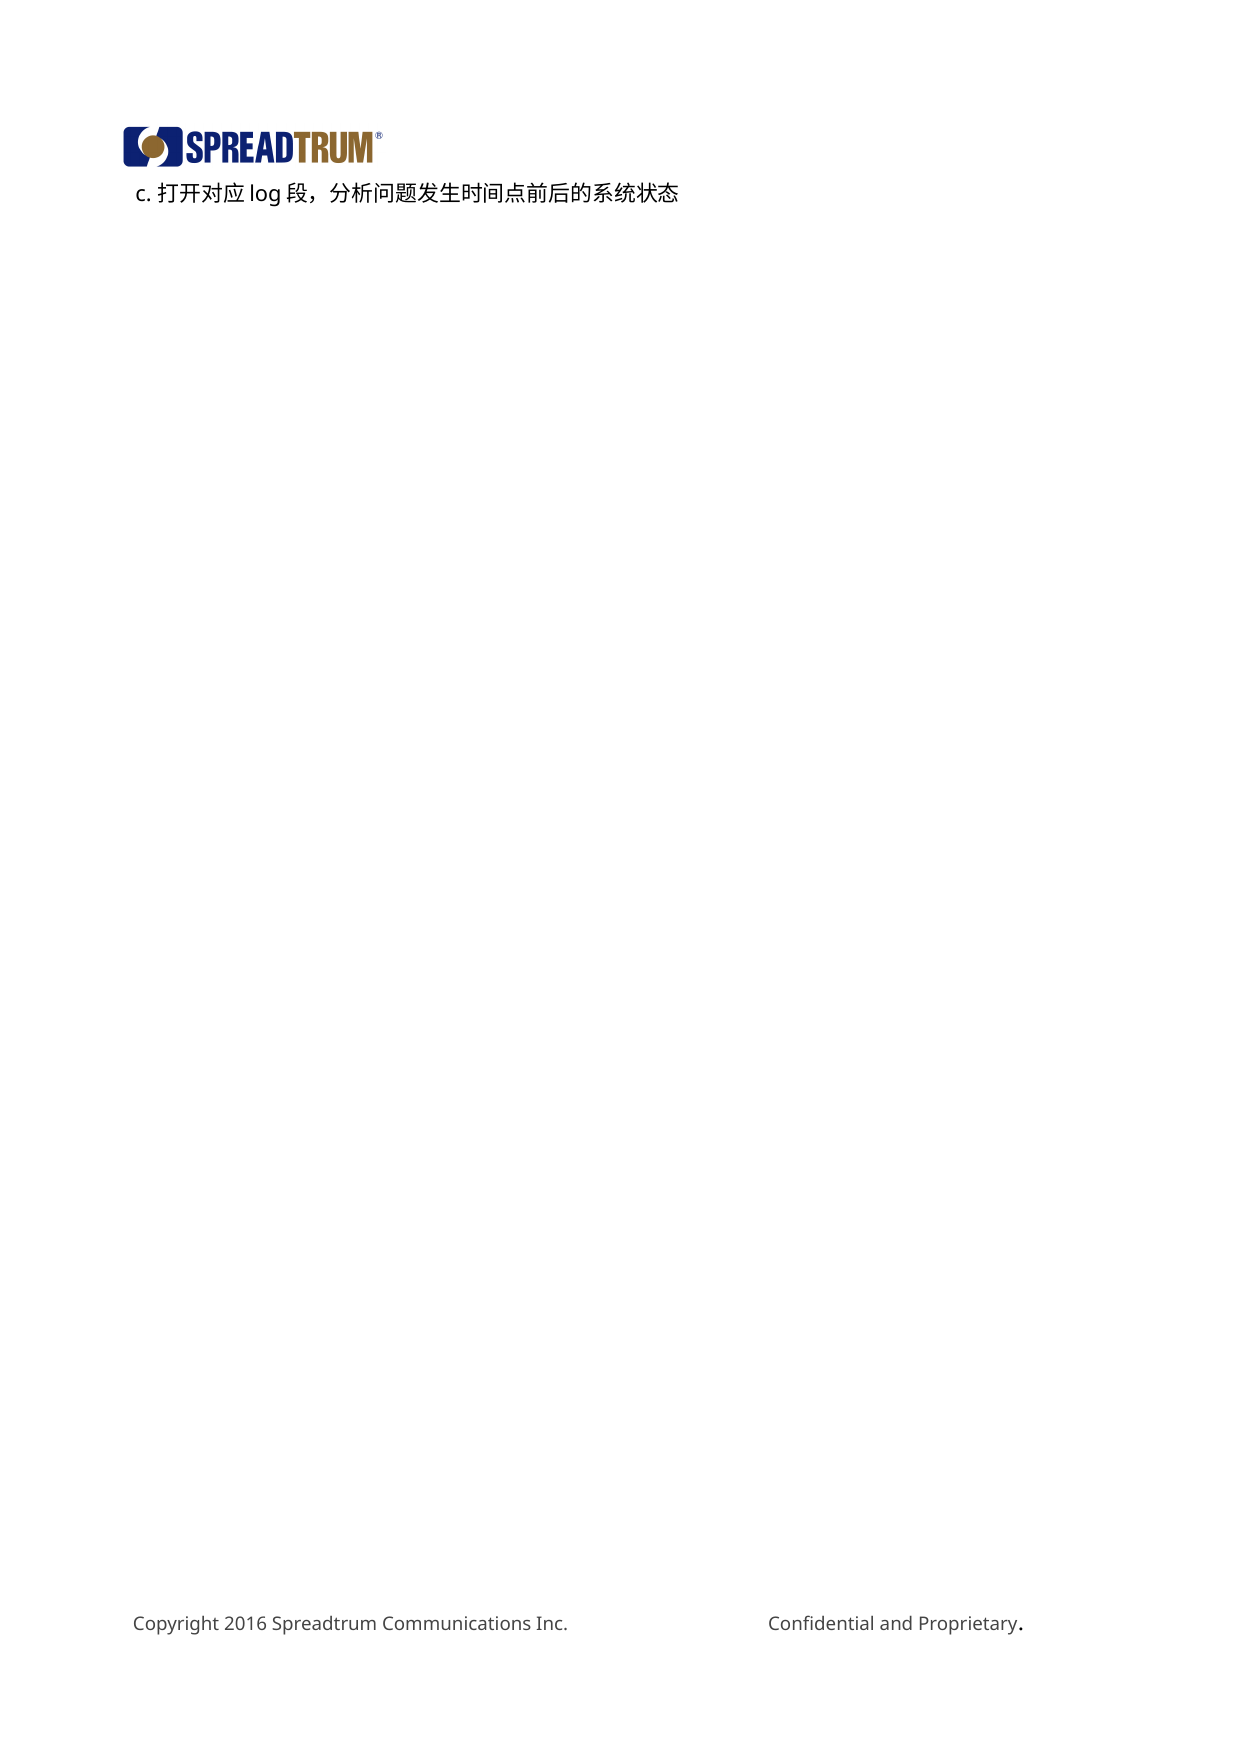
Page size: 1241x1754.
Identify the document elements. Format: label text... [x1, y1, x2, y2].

picture [120, 123, 386, 168]
text c. 打开对应log段，分析问题发生时间点前后的系统状态 [118, 176, 1122, 208]
